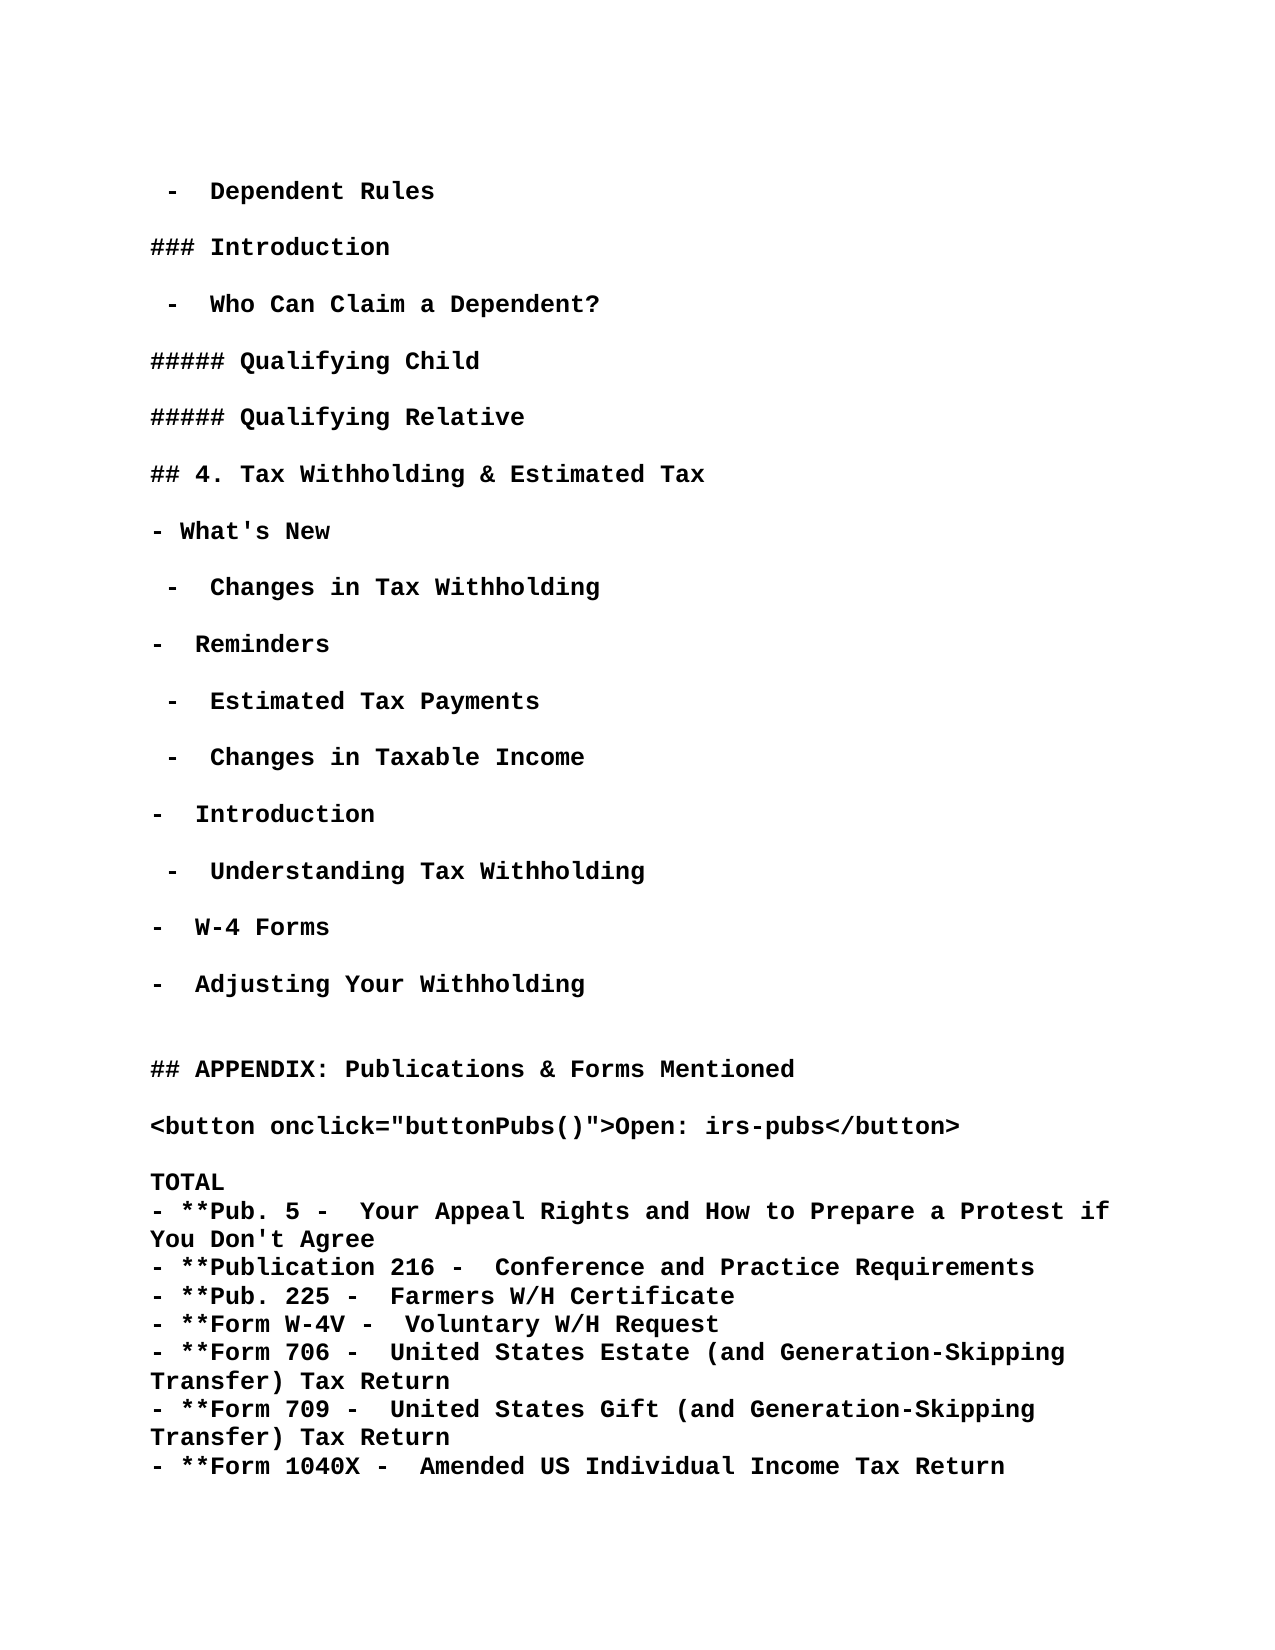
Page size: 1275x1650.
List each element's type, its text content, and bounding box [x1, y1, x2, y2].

text ## APPENDIX: Publications & Forms Mentioned [150, 1057, 1125, 1085]
text - Dependent Rules [150, 178, 1125, 207]
text <button onclick="buttonPubs()">Open: irs-pubs</button> [150, 1113, 1125, 1142]
text - **Form 706 - United States Estate (and Generation-Skipping Transfer) Tax Return [150, 1340, 1125, 1397]
text - **Form 1040X - Amended US Individual Income Tax Return [150, 1453, 1125, 1482]
text - Understanding Tax Withholding [150, 858, 1125, 887]
text - **Publication 216 - Conference and Practice Requirements [150, 1255, 1125, 1283]
text - Estimated Tax Payments [150, 688, 1125, 717]
text - **Pub. 5 - Your Appeal Rights and How to Prepare a Protest if You Don't Agree [150, 1198, 1125, 1255]
text - Changes in Tax Withholding [150, 575, 1125, 603]
text - What's New [150, 518, 1125, 547]
text ##### Qualifying Child [150, 348, 1125, 377]
text - Reminders [150, 632, 1125, 660]
text - Introduction [150, 802, 1125, 830]
text - Changes in Taxable Income [150, 745, 1125, 773]
text - **Form W-4V - Voluntary W/H Request [150, 1312, 1125, 1340]
text - **Pub. 225 - Farmers W/H Certificate [150, 1283, 1125, 1312]
text ## 4. Tax Withholding & Estimated Tax [150, 462, 1125, 490]
text - W-4 Forms [150, 915, 1125, 943]
text - Adjusting Your Withholding [150, 972, 1125, 1000]
text ### Introduction [150, 235, 1125, 263]
text TOTAL [150, 1170, 1125, 1198]
text - Who Can Claim a Dependent? [150, 292, 1125, 320]
text ##### Qualifying Relative [150, 405, 1125, 433]
text - **Form 709 - United States Gift (and Generation-Skipping Transfer) Tax Return [150, 1397, 1125, 1453]
